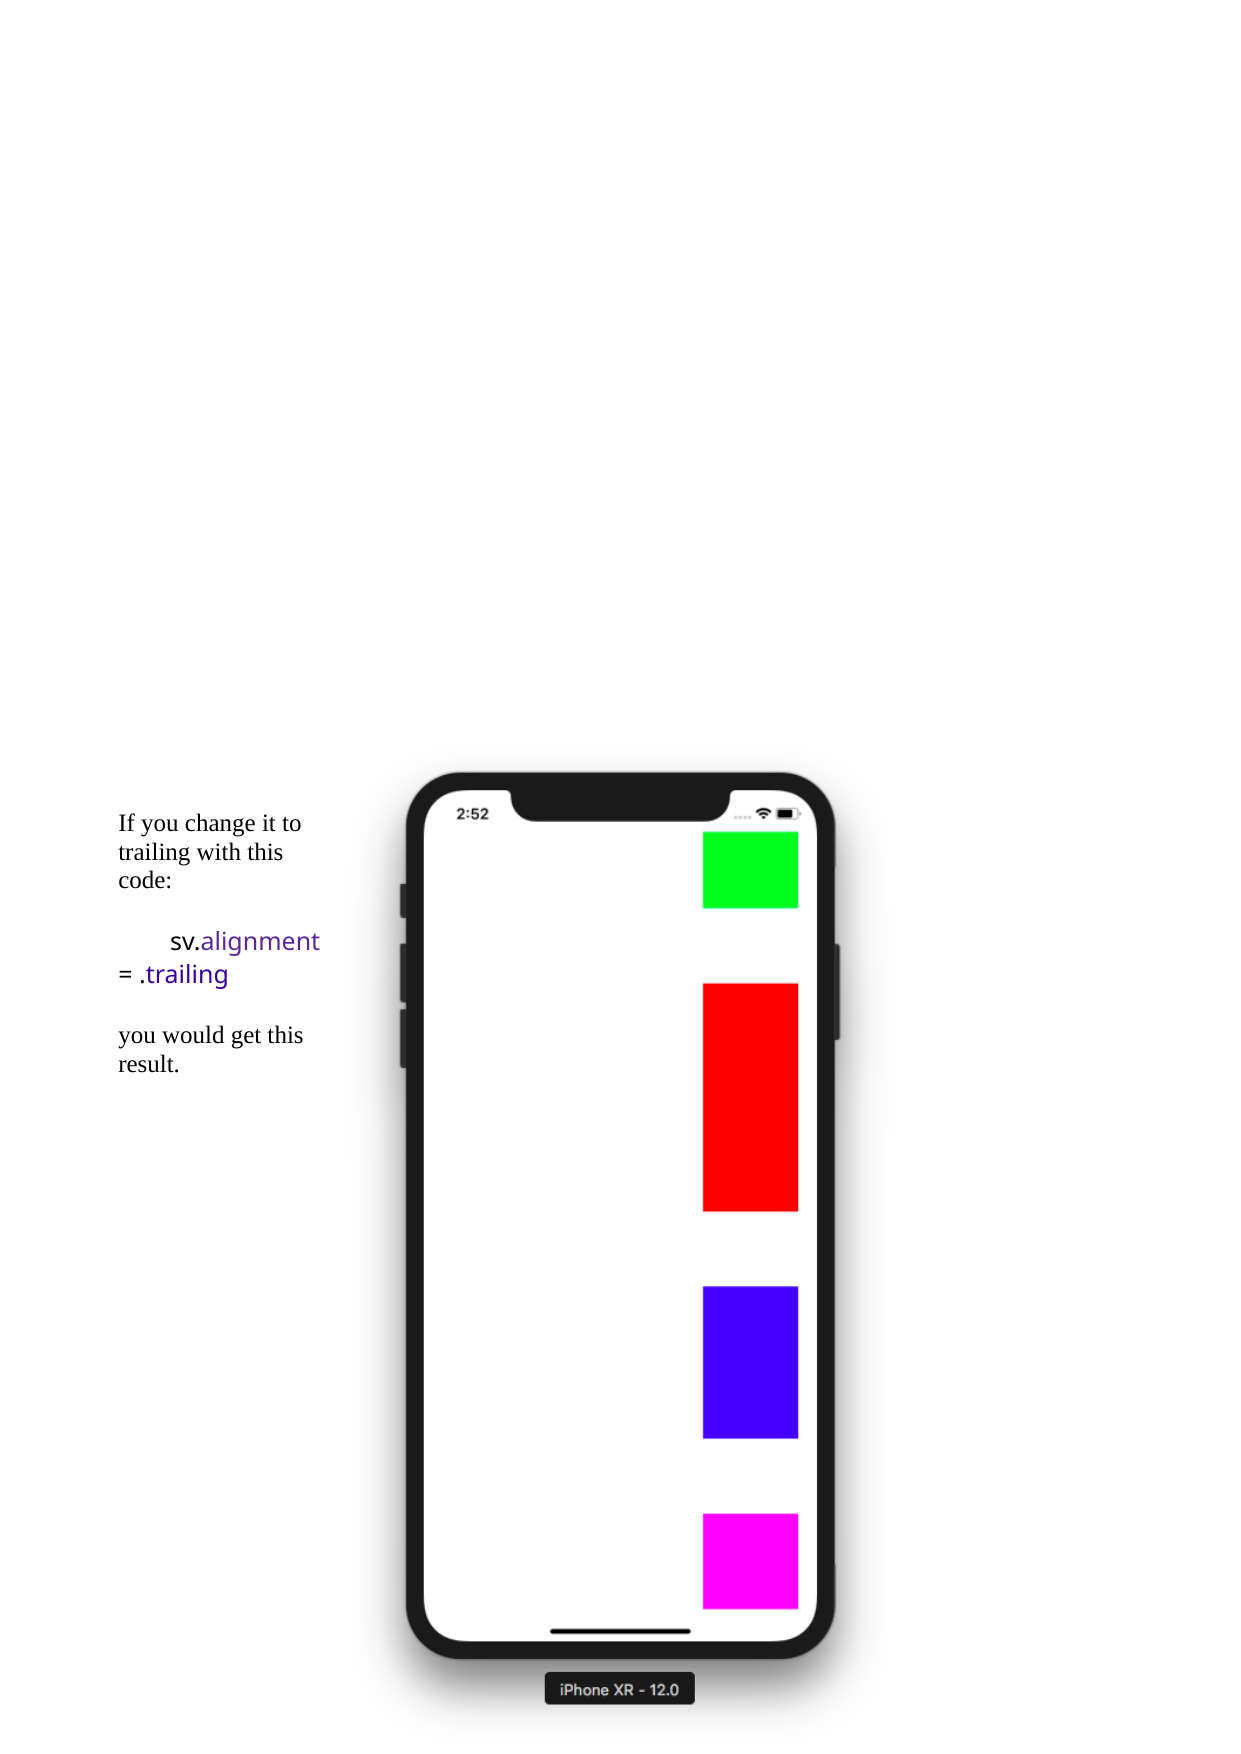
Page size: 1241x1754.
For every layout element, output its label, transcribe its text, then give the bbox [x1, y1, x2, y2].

text [911, 923, 1122, 991]
picture [330, 734, 911, 1754]
text [911, 1020, 1122, 1077]
text If you change it to trailing with this code: [118, 808, 330, 894]
text you would get this result. [118, 1020, 330, 1077]
text sv.alignment = .trailing [118, 923, 330, 991]
text [911, 808, 1122, 894]
